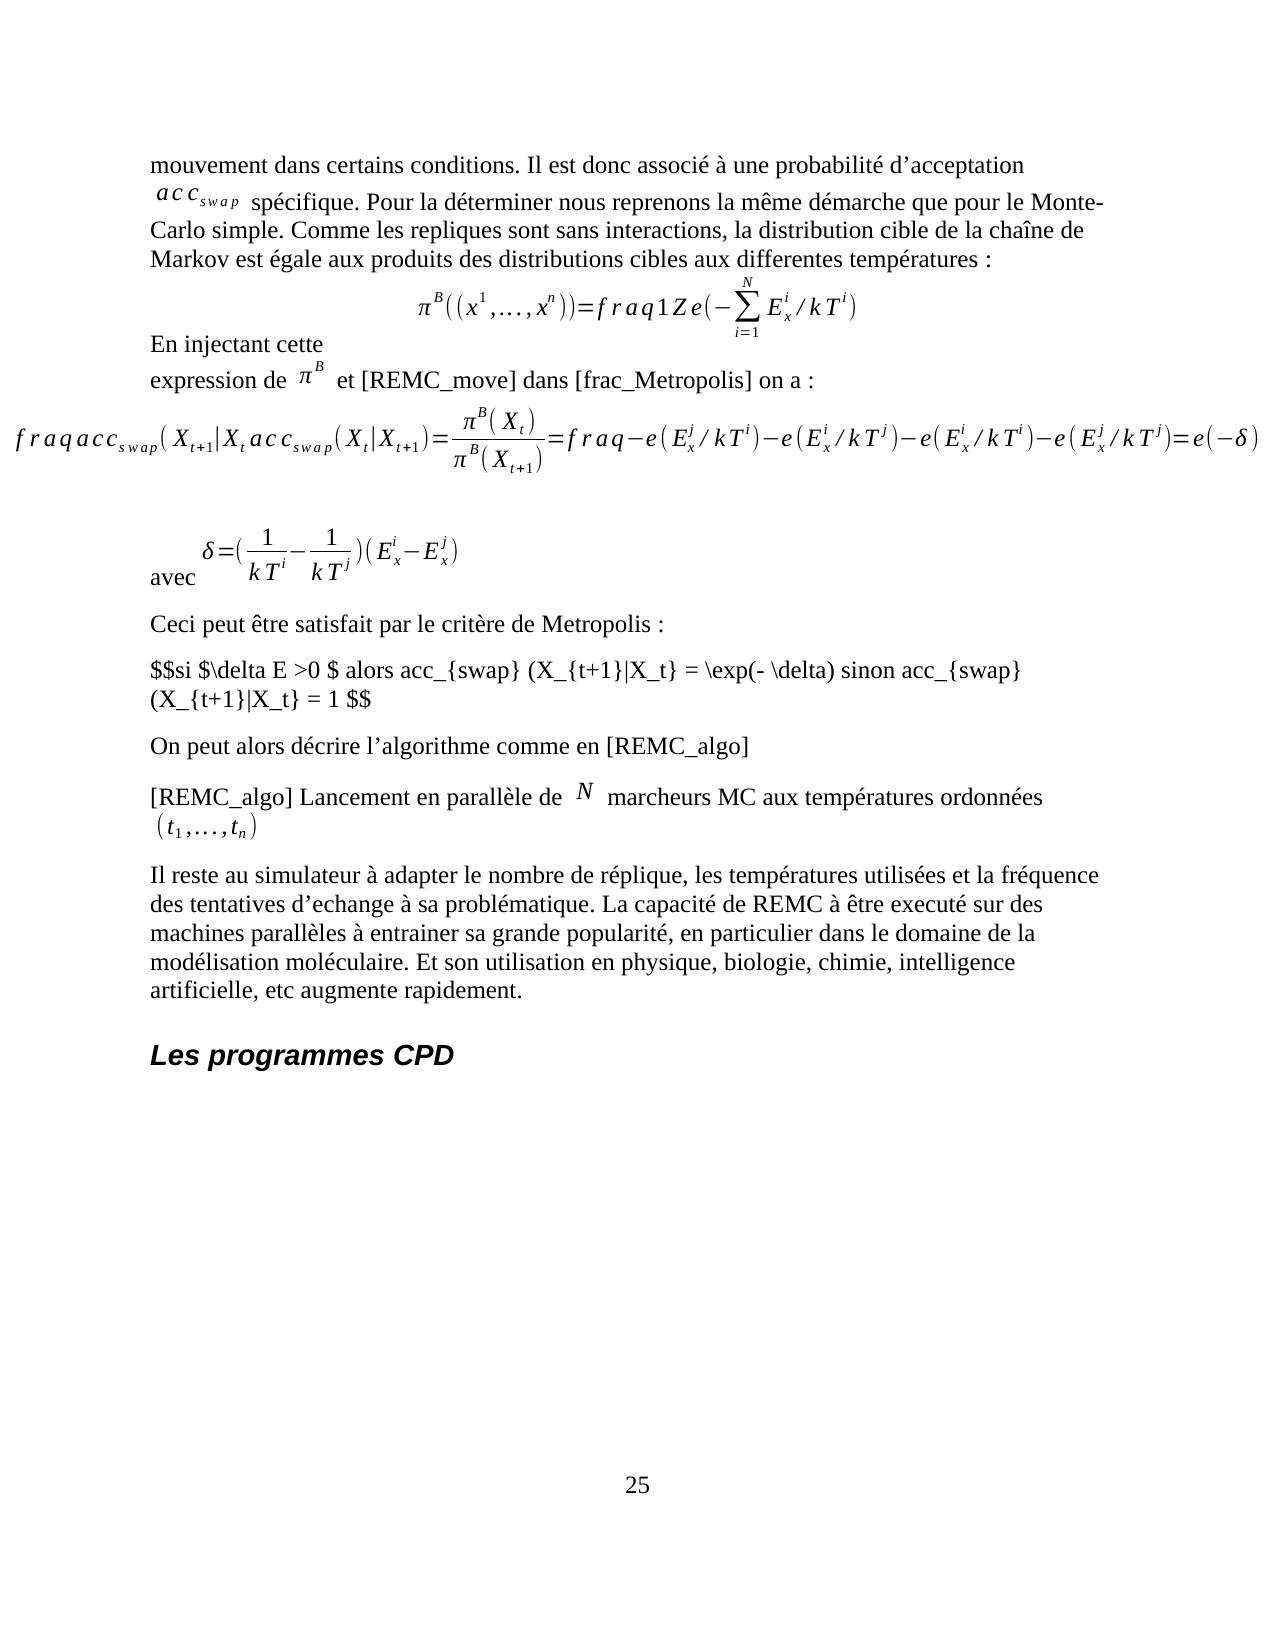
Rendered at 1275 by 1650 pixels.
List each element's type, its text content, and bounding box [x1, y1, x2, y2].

text On peut alors décrire l’algorithme comme en [REMC_algo] [150, 731, 1125, 760]
subtitle Les programmes CPD [150, 1038, 1125, 1072]
text En injectant cette expression de et [REMC_move] dans [frac_Metropolis] on a : [150, 329, 1125, 394]
text [REMC_algo] Lancement en parallèle de marcheurs MC aux températures ordonnées [150, 778, 1125, 842]
text mouvement dans certains conditions. Il est donc associé à une probabilité d’acceptation spécifique. Pour la déterminer nous reprenons la même démarche que pour le Monte-Carlo simple. Comme les repliques sont sans interactions, la distribution cible de la chaîne de Markov est égale aux produits des distributions cibles aux differentes températures : [150, 150, 1125, 273]
text $$si $\delta E >0 $ alors acc_{swap} (X_{t+1}|X_t} = \exp(- \delta) sinon acc_{swap} (X_{t+1}|X_t} = 1 $$ [150, 656, 1125, 713]
text Ceci peut être satisfait par le critère de Metropolis : [150, 609, 1125, 638]
text avec [150, 523, 1125, 591]
text Il reste au simulateur à adapter le nombre de réplique, les températures utilisées et la fréquence des tentatives d’echange à sa problématique. La capacité de REMC à être executé sur des machines parallèles à entrainer sa grande popularité, en particulier dans le domaine de la modélisation moléculaire. Et son utilisation en physique, biologie, chimie, intelligence artificielle, etc augmente rapidement. [150, 860, 1125, 1004]
